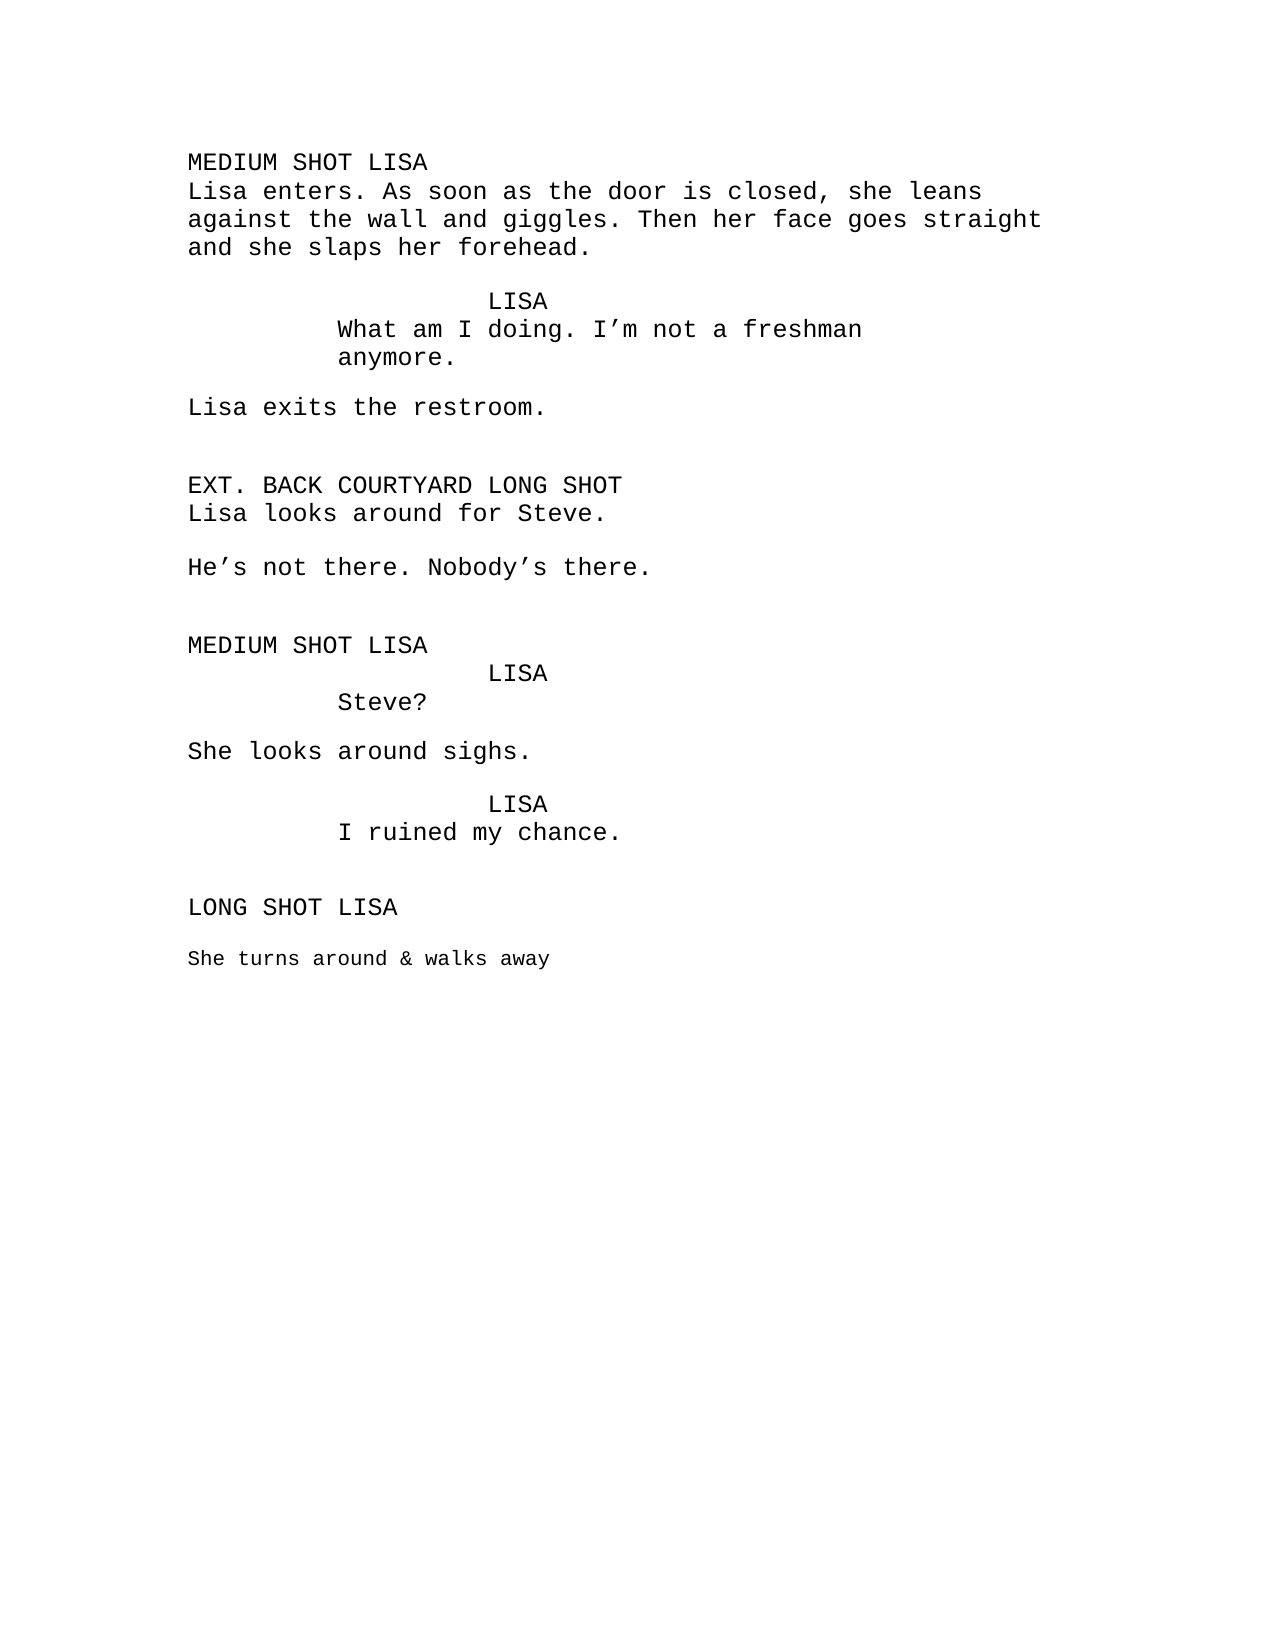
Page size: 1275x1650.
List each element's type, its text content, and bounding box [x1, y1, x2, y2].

text She turns around & walks away [187, 947, 1087, 971]
text Steve? [337, 689, 937, 717]
text LISA [187, 792, 1087, 820]
text Lisa exits the restroom. [187, 394, 1087, 422]
subtitle MEDIUM SHOT LISA [187, 150, 1087, 178]
subtitle EXT. BACK COURTYARD LONG SHOT [187, 472, 1087, 501]
text LISA [187, 661, 1087, 689]
subtitle MEDIUM SHOT LISA [187, 632, 1087, 661]
text I ruined my chance. [337, 820, 937, 848]
text Lisa looks around for Steve. [187, 501, 1087, 529]
text He’s not there. Nobody’s there. [187, 554, 1087, 582]
text Lisa enters. As soon as the door is closed, she leans against the wall and giggles. Then her face goes straight and she slaps her forehead. [187, 178, 1087, 263]
text She looks around sighs. [187, 738, 1087, 767]
text LISA [187, 288, 1087, 317]
subtitle LONG SHOT LISA [187, 894, 1087, 922]
text What am I doing. I’m not a freshman anymore. [337, 317, 937, 373]
